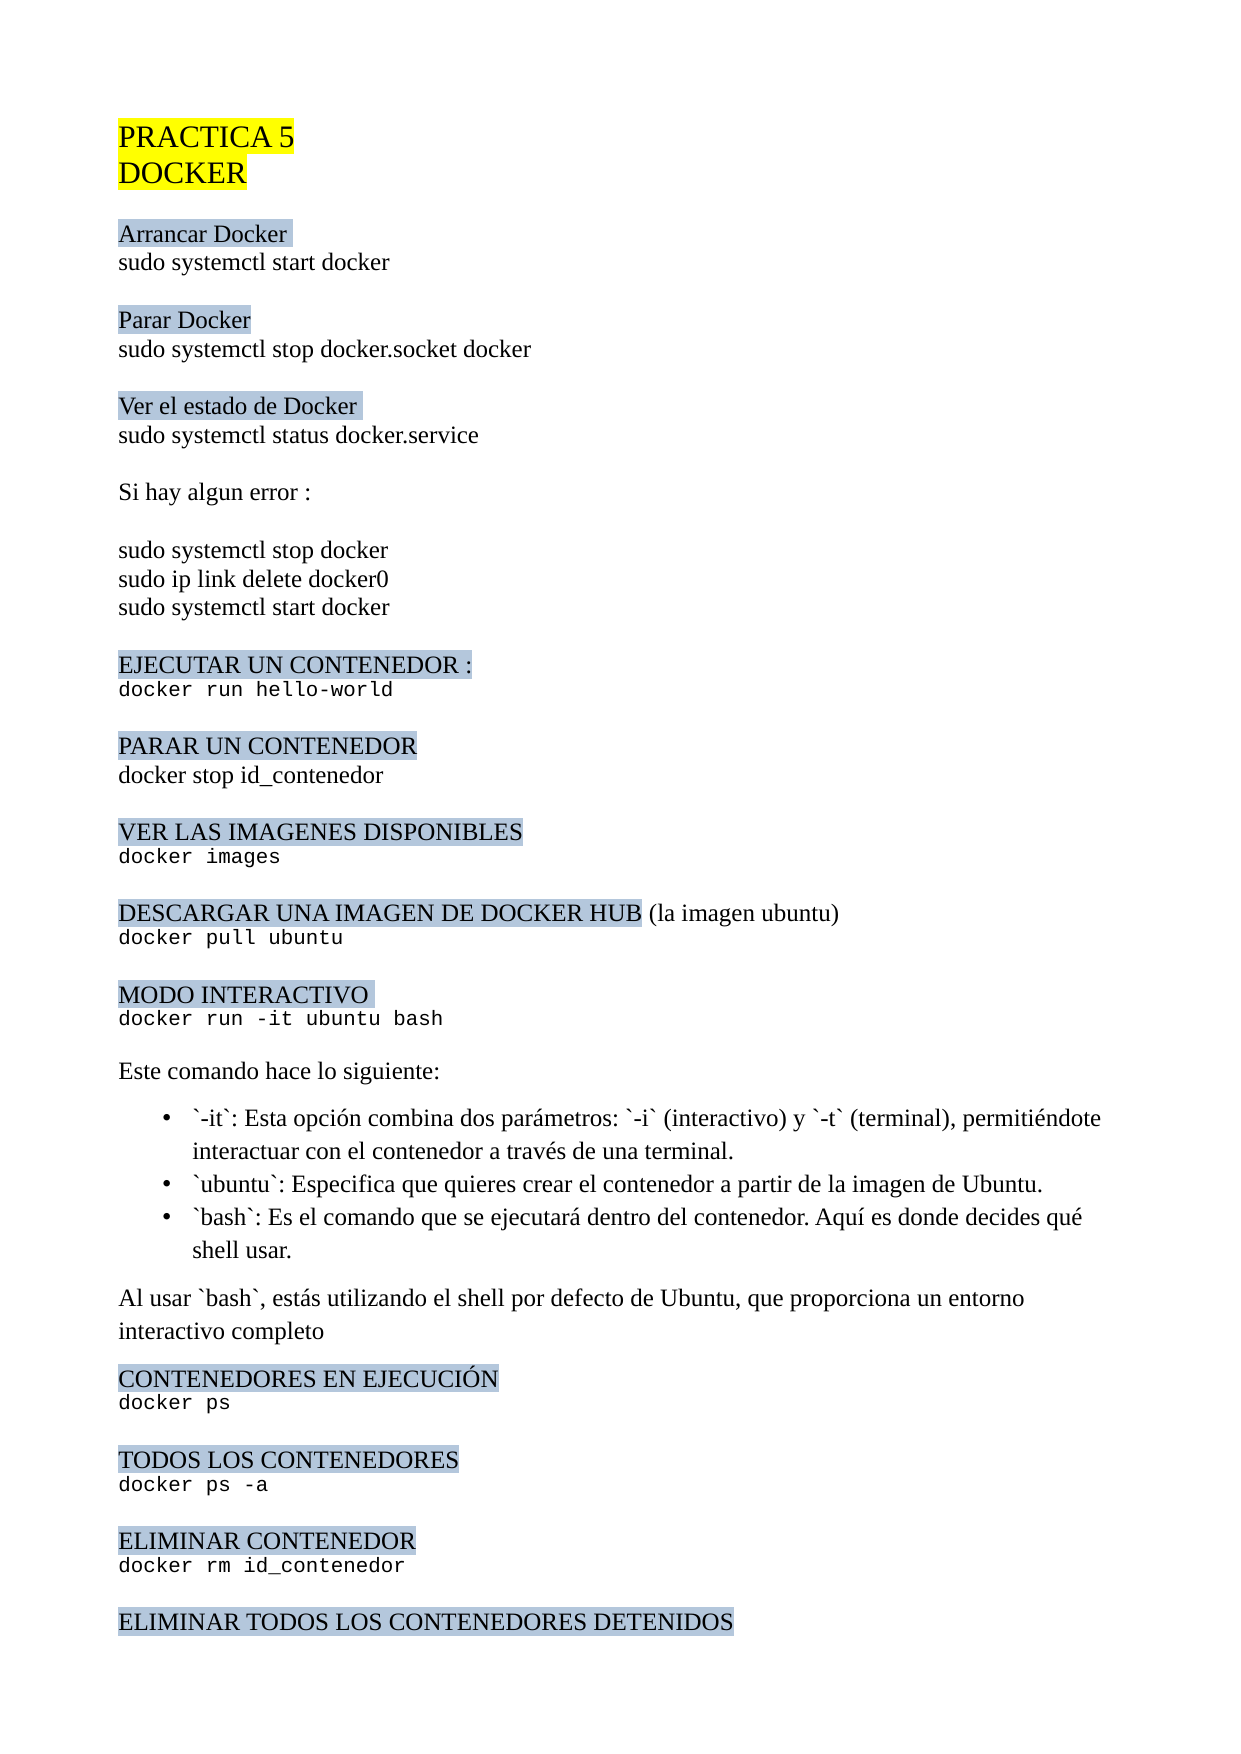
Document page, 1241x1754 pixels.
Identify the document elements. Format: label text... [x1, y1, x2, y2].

text Parar Docker [118, 305, 1122, 334]
text PARAR UN CONTENEDOR [118, 731, 1122, 760]
text CONTENEDORES EN EJECUCIÓN [118, 1364, 1122, 1392]
text sudo systemctl stop docker [118, 535, 1122, 564]
text MODO INTERACTIVO [118, 980, 1122, 1008]
text docker images [118, 846, 1122, 870]
text docker run -it ubuntu bash [118, 1008, 1122, 1032]
text docker ps -a [118, 1473, 1122, 1497]
text sudo systemctl start docker [118, 592, 1122, 621]
text Arrancar Docker sudo systemctl start docker [118, 219, 1122, 276]
text docker stop id_contenedor [118, 760, 1122, 789]
list `ubuntu`: Especifica que quieres crear el contenedor a partir de la imagen de Ubuntu. [162, 1169, 1122, 1198]
text DOCKER [118, 154, 1122, 190]
text VER LAS IMAGENES DISPONIBLES [118, 817, 1122, 846]
text EJECUTAR UN CONTENEDOR : [118, 650, 1122, 679]
text Al usar `bash`, estás utilizando el shell por defecto de Ubuntu, que proporciona un entorno interactivo completo [118, 1283, 1122, 1345]
text ELIMINAR TODOS LOS CONTENEDORES DETENIDOS [118, 1607, 1122, 1636]
text Si hay algun error : [118, 477, 1122, 506]
text docker ps [118, 1392, 1122, 1416]
text docker rm id_contenedor [118, 1555, 1122, 1578]
list `-it`: Esta opción combina dos parámetros: `-i` (interactivo) y `-t` (terminal), permitiéndote interactuar con el contenedor a través de una terminal. [162, 1103, 1122, 1165]
text sudo ip link delete docker0 [118, 564, 1122, 592]
text docker pull ubuntu [118, 927, 1122, 951]
text sudo systemctl status docker.service [118, 420, 1122, 449]
text docker run hello-world [118, 679, 1122, 702]
text ELIMINAR CONTENEDOR [118, 1526, 1122, 1555]
text sudo systemctl stop docker.socket docker [118, 334, 1122, 362]
text Ver el estado de Docker [118, 391, 1122, 420]
text Este comando hace lo siguiente: [118, 1056, 1122, 1084]
text TODOS LOS CONTENEDORES [118, 1445, 1122, 1473]
list `bash`: Es el comando que se ejecutará dentro del contenedor. Aquí es donde decides qué shell usar. [162, 1202, 1122, 1264]
text DESCARGAR UNA IMAGEN DE DOCKER HUB (la imagen ubuntu) [118, 898, 1122, 927]
text PRACTICA 5 [118, 118, 1122, 154]
